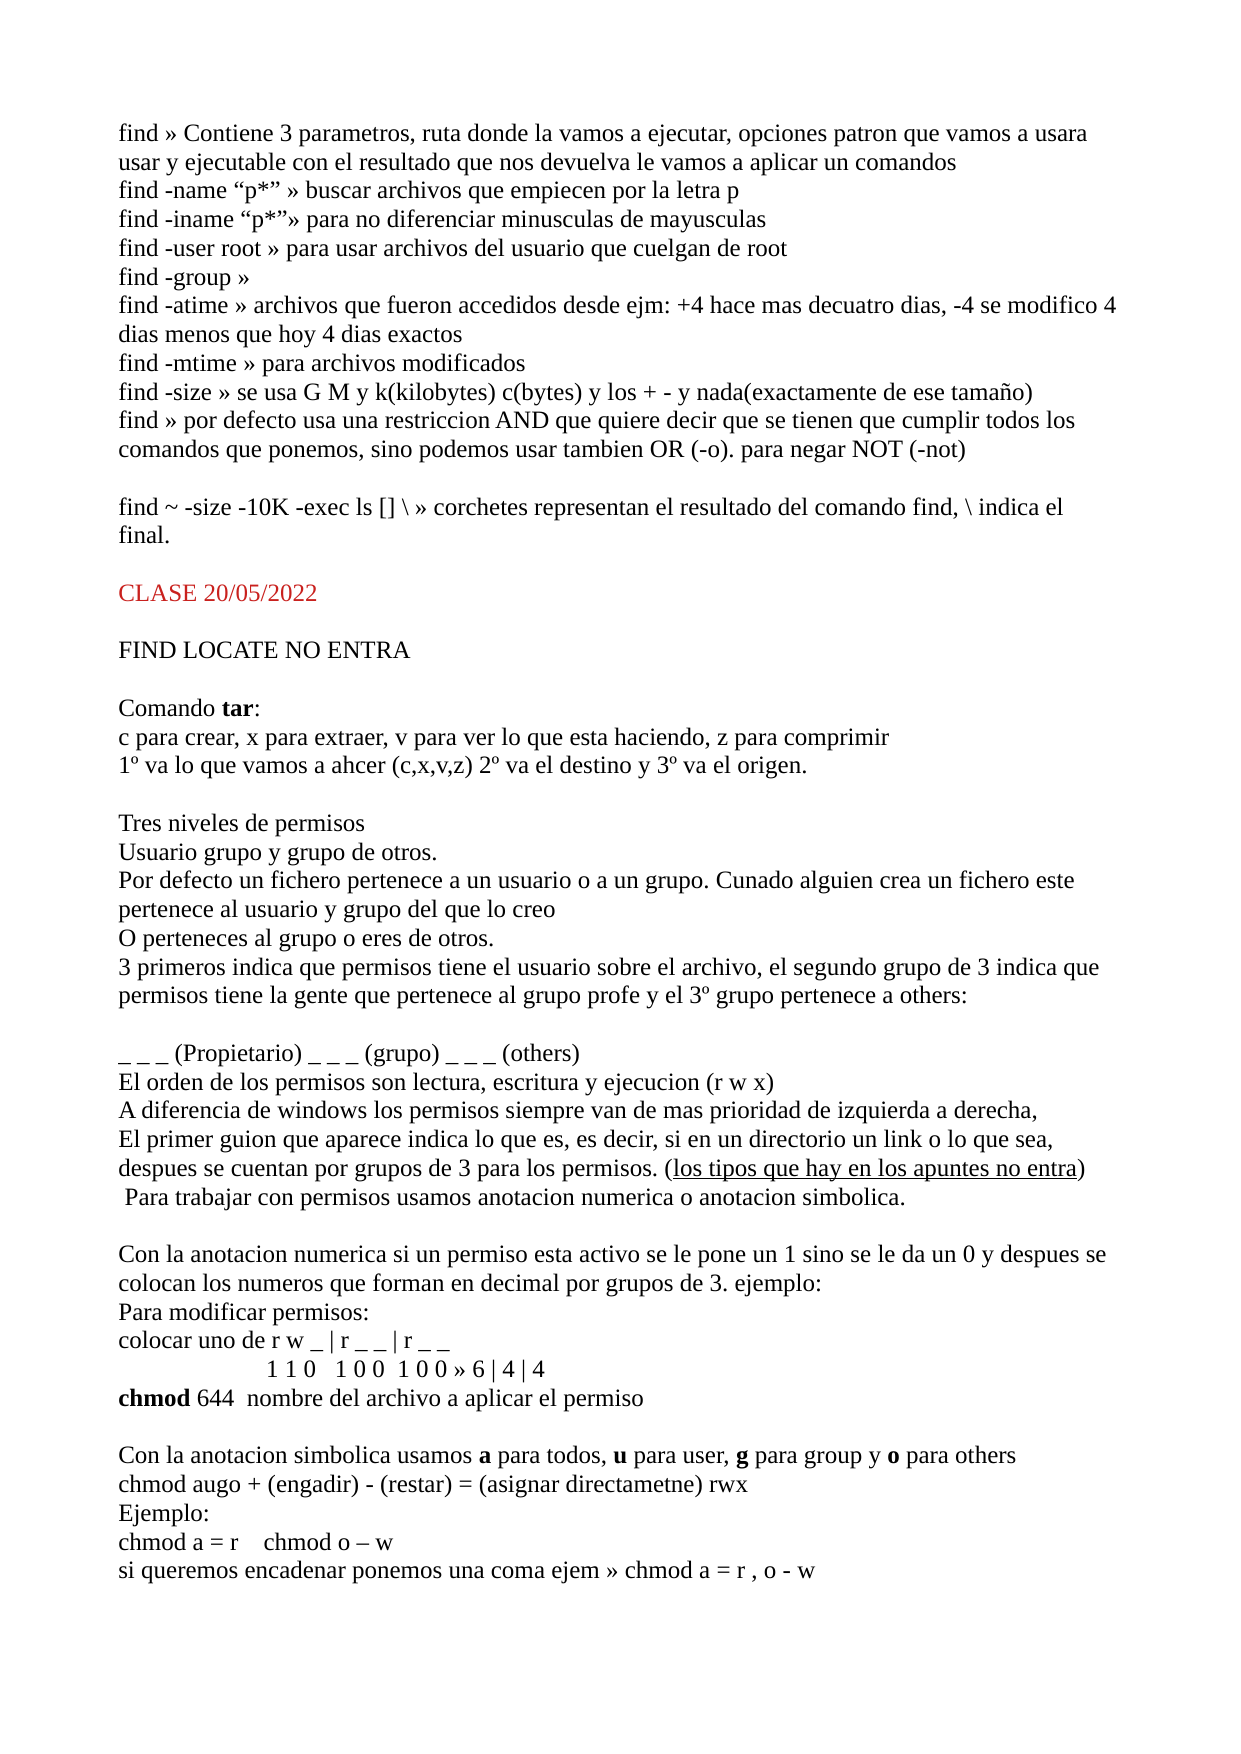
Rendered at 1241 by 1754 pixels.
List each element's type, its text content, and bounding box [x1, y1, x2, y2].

text colocar uno de r w _ | r _ _ | r _ _ [118, 1326, 1122, 1354]
text El primer guion que aparece indica lo que es, es decir, si en un directorio un link o lo que sea, despues se cuentan por grupos de 3 para los permisos. (los tipos que hay en los apuntes no entra) [118, 1124, 1122, 1182]
text A diferencia de windows los permisos siempre van de mas prioridad de izquierda a derecha, [118, 1096, 1122, 1124]
text Usuario grupo y grupo de otros. [118, 837, 1122, 866]
text chmod augo + (engadir) - (restar) = (asignar directametne) rwx [118, 1469, 1122, 1498]
text find -mtime » para archivos modificados [118, 348, 1122, 377]
text find -size » se usa G M y k(kilobytes) c(bytes) y los + - y nada(exactamente de ese tamaño) [118, 377, 1122, 406]
text 1º va lo que vamos a ahcer (c,x,v,z) 2º va el destino y 3º va el origen. [118, 751, 1122, 779]
text find -name “p*” » buscar archivos que empiecen por la letra p [118, 176, 1122, 204]
text Por defecto un fichero pertenece a un usuario o a un grupo. Cunado alguien crea un fichero este pertenece al usuario y grupo del que lo creo [118, 866, 1122, 923]
text find -atime » archivos que fueron accedidos desde ejm: +4 hace mas decuatro dias, -4 se modifico 4 dias menos que hoy 4 dias exactos [118, 291, 1122, 348]
text find -group » [118, 262, 1122, 291]
text find » Contiene 3 parametros, ruta donde la vamos a ejecutar, opciones patron que vamos a usara usar y ejecutable con el resultado que nos devuelva le vamos a aplicar un comandos [118, 118, 1122, 176]
text El orden de los permisos son lectura, escritura y ejecucion (r w x) [118, 1067, 1122, 1096]
text Comando tar: [118, 693, 1122, 722]
text Para trabajar con permisos usamos anotacion numerica o anotacion simbolica. [118, 1182, 1122, 1211]
text find » por defecto usa una restriccion AND que quiere decir que se tienen que cumplir todos los comandos que ponemos, sino podemos usar tambien OR (-o). para negar NOT (-not) [118, 406, 1122, 463]
text O perteneces al grupo o eres de otros. [118, 923, 1122, 952]
text si queremos encadenar ponemos una coma ejem » chmod a = r , o - w [118, 1556, 1122, 1584]
text find ~ -size -10K -exec ls [] \ » corchetes representan el resultado del comando find, \ indica el final. [118, 492, 1122, 549]
text find -user root » para usar archivos del usuario que cuelgan de root [118, 233, 1122, 262]
text 3 primeros indica que permisos tiene el usuario sobre el archivo, el segundo grupo de 3 indica que permisos tiene la gente que pertenece al grupo profe y el 3º grupo pertenece a others: [118, 952, 1122, 1009]
text Con la anotacion simbolica usamos a para todos, u para user, g para group y o para others [118, 1441, 1122, 1469]
text c para crear, x para extraer, v para ver lo que esta haciendo, z para comprimir [118, 722, 1122, 751]
text Tres niveles de permisos [118, 808, 1122, 837]
text chmod 644 nombre del archivo a aplicar el permiso [118, 1383, 1122, 1412]
text CLASE 20/05/2022 [118, 578, 1122, 607]
text find -iname “p*”» para no diferenciar minusculas de mayusculas [118, 204, 1122, 233]
text FIND LOCATE NO ENTRA [118, 636, 1122, 664]
text chmod a = r chmod o – w [118, 1527, 1122, 1556]
text Con la anotacion numerica si un permiso esta activo se le pone un 1 sino se le da un 0 y despues se colocan los numeros que forman en decimal por grupos de 3. ejemplo: [118, 1239, 1122, 1297]
text 1 1 0 1 0 0 1 0 0 » 6 | 4 | 4 [118, 1354, 1122, 1383]
text Para modificar permisos: [118, 1297, 1122, 1326]
text Ejemplo: [118, 1498, 1122, 1527]
text _ _ _ (Propietario) _ _ _ (grupo) _ _ _ (others) [118, 1038, 1122, 1067]
